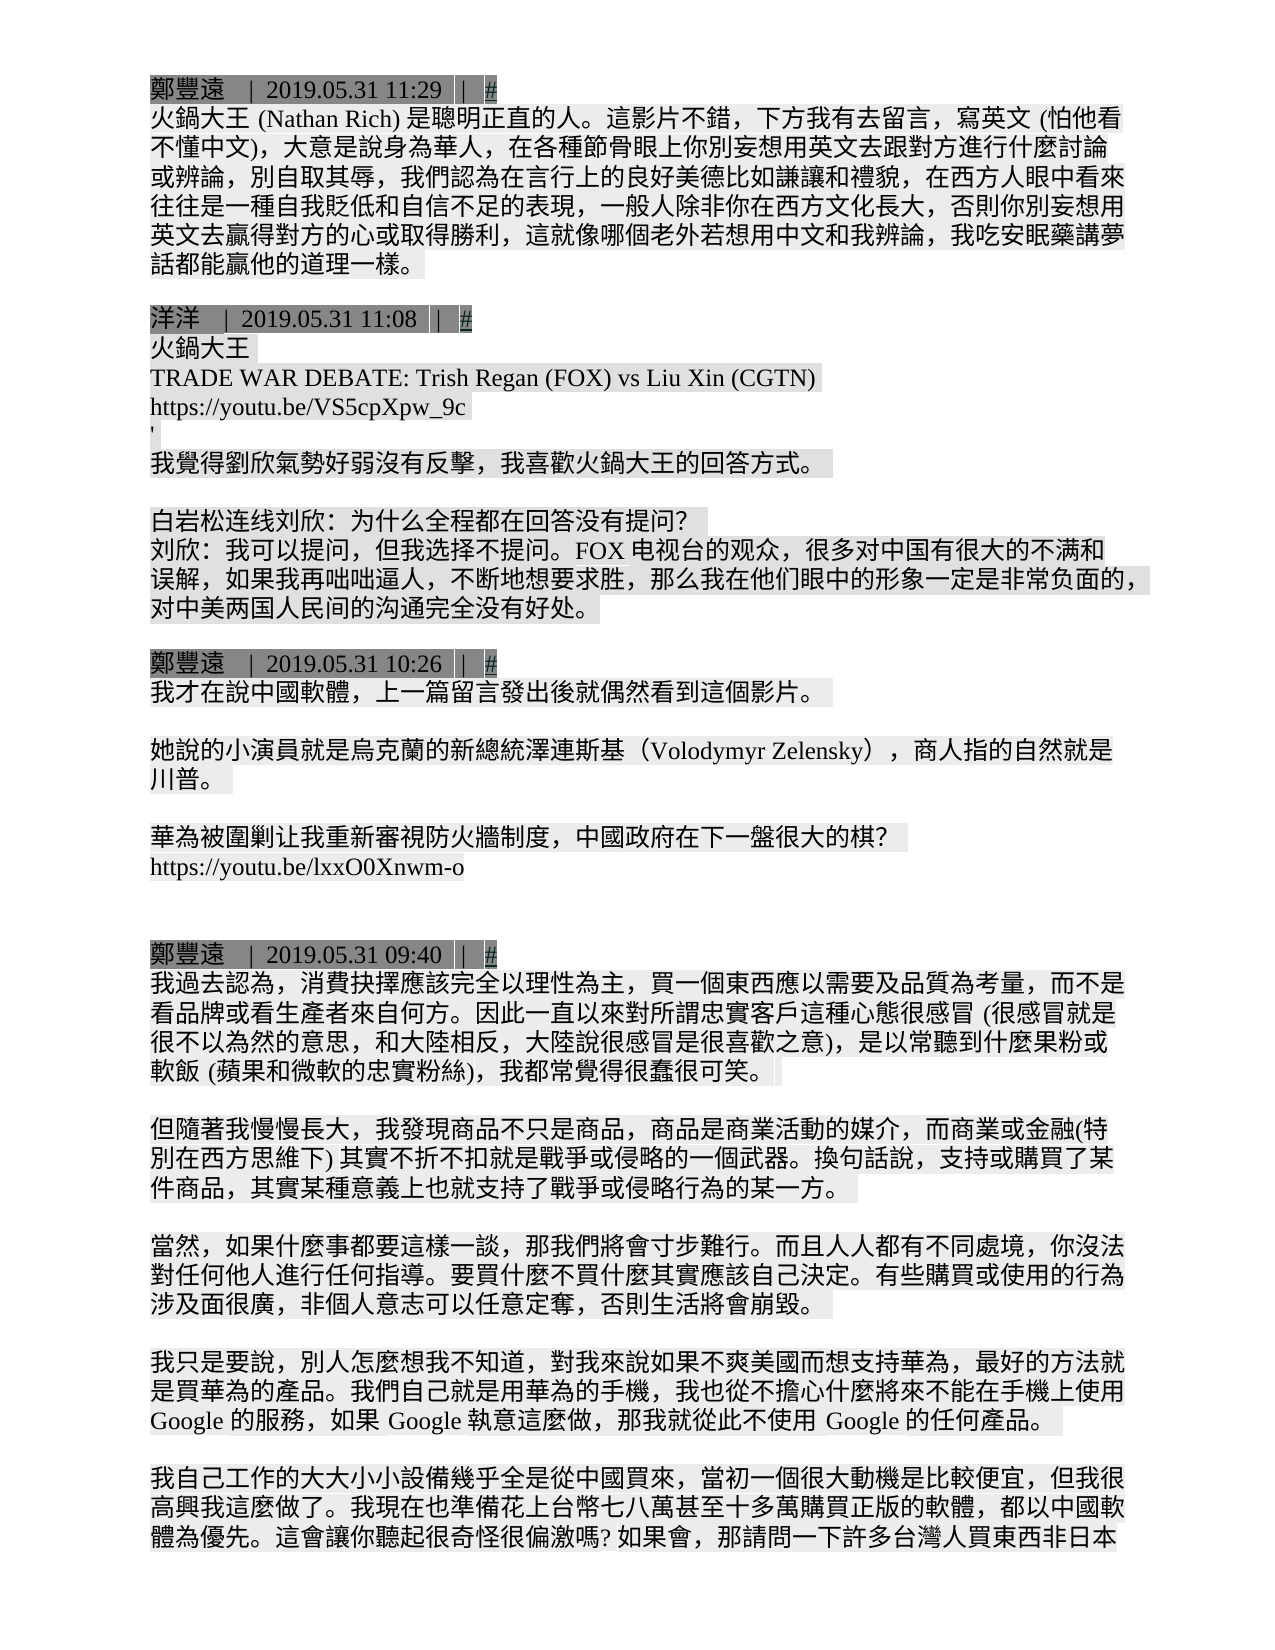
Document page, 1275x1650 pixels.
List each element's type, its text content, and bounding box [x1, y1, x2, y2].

text 鄭豐遠 | 2019.05.31 11:29 | # [150, 75, 1125, 104]
text 洋洋 | 2019.05.31 11:08 | # [150, 304, 1125, 334]
text 我過去認為，消費抉擇應該完全以理性為主，買一個東西應以需要及品質為考量，而不是看品牌或看生產者來自何方。因此一直以來對所謂忠實客戶這種心態很感冒 (很感冒就是很不以為然的意思，和大陸相反，大陸說很感冒是很喜歡之意)，是以常聽到什麼果粉或軟飯 (蘋果和微軟的忠實粉絲)，我都常覺得很蠢很可笑。 但隨著我慢慢長大，我發現商品不只是商品，商品是商業活動的媒介，而商業或金融(特別在西方思維下) 其實不折不扣就是戰爭或侵略的一個武器。換句話說，支持或購買了某件商品，其實某種意義上也就支持了戰爭或侵略行為的某一方。 當然，如果什麼事都要這樣一談，那我們將會寸步難行。而且人人都有不同處境，你沒法對任何他人進行任何指導。要買什麼不買什麼其實應該自己決定。有些購買或使用的行為涉及面很廣，非個人意志可以任意定奪，否則生活將會崩毀。 我只是要說，別人怎麼想我不知道，對我來說如果不爽美國而想支持華為，最好的方法就是買華為的產品。我們自己就是用華為的手機，我也從不擔心什麼將來不能在手機上使用 Google 的服務，如果 Google 執意這麼做，那我就從此不使用 Google 的任何產品。 我自己工作的大大小小設備幾乎全是從中國買來，當初一個很大動機是比較便宜，但我很高興我這麼做了。我現在也準備花上台幣七八萬甚至十多萬購買正版的軟體，都以中國軟體為優先。這會讓你聽起很奇怪很偏激嗎? 如果會，那請問一下許多台灣人買東西非日本 [150, 969, 1125, 1552]
text 鄭豐遠 | 2019.05.31 10:26 | # [150, 649, 1125, 678]
text 火鍋大王 (Nathan Rich) 是聰明正直的人。這影片不錯，下方我有去留言，寫英文 (怕他看不懂中文)，大意是說身為華人，在各種節骨眼上你別妄想用英文去跟對方進行什麼討論或辨論，別自取其辱，我們認為在言行上的良好美德比如謙讓和禮貌，在西方人眼中看來往往是一種自我貶低和自信不足的表現，一般人除非你在西方文化長大，否則你別妄想用英文去贏得對方的心或取得勝利，這就像哪個老外若想用中文和我辨論，我吃安眠藥講夢話都能贏他的道理一樣。 [150, 104, 1125, 279]
text 火鍋大王 TRADE WAR DEBATE: Trish Regan (FOX) vs Liu Xin (CGTN) https://youtu.be/VS5cpXpw_9c ' 我覺得劉欣氣勢好弱沒有反擊，我喜歡火鍋大王的回答方式。 白岩松连线刘欣：为什么全程都在回答没有提问？ 刘欣：我可以提问，但我选择不提问。FOX电视台的观众，很多对中国有很大的不满和误解，如果我再咄咄逼人，不断地想要求胜，那么我在他们眼中的形象一定是非常负面的，对中美两国人民间的沟通完全没有好处。 [150, 334, 1125, 624]
text 鄭豐遠 | 2019.05.31 09:40 | # [150, 940, 1125, 969]
text 我才在說中國軟體，上一篇留言發出後就偶然看到這個影片。 她說的小演員就是烏克蘭的新總統澤連斯基（Volodymyr Zelensky），商人指的自然就是川普。 華為被圍剿让我重新審視防火牆制度，中國政府在下一盤很大的棋？ https://youtu.be/lxxO0Xnwm-o [150, 678, 1125, 881]
